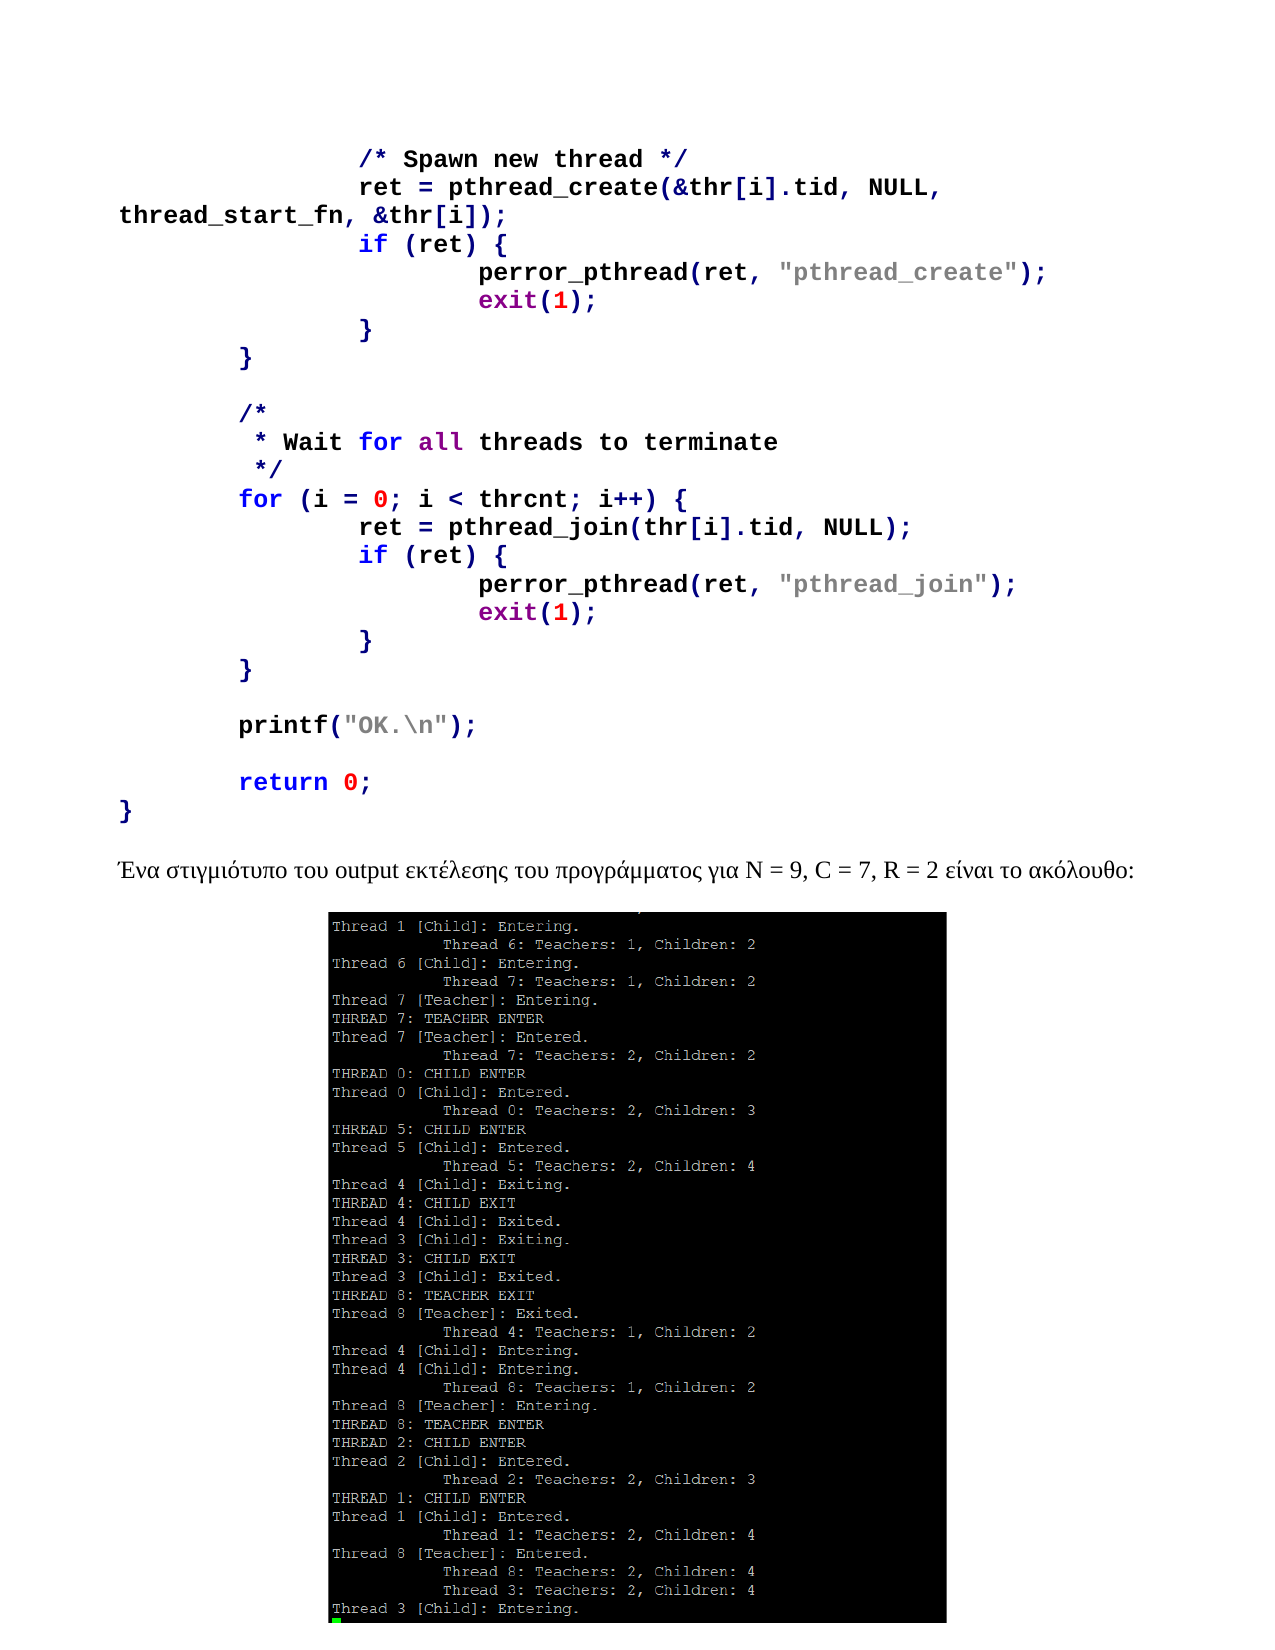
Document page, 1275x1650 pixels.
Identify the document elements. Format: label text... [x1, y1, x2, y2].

text for (i = 0; i < thrcnt; i++) { [118, 486, 1157, 515]
text exit(1); [118, 288, 1157, 316]
text */ [118, 458, 1157, 486]
text /* Spawn new thread */ [118, 146, 1157, 175]
text } [118, 316, 1157, 345]
text ret = pthread_create(&thr[i].tid, NULL, thread_start_fn, &thr[i]); [118, 175, 1157, 231]
text return 0; [118, 770, 1157, 798]
text ret = pthread_join(thr[i].tid, NULL); [118, 515, 1157, 543]
text } [118, 345, 1157, 373]
text * Wait for all threads to terminate [118, 430, 1157, 458]
text } [118, 656, 1157, 685]
text Ένα στιγμιότυπο του output εκτέλεσης του προγράμματος για N = 9, C = 7, R = 2 είναι το ακόλουθο: [118, 855, 1157, 884]
text } [118, 798, 1157, 826]
text /* [118, 401, 1157, 430]
text perror_pthread(ret, "pthread_create"); [118, 260, 1157, 288]
text } [118, 628, 1157, 656]
text if (ret) { [118, 543, 1157, 571]
text exit(1); [118, 600, 1157, 628]
text if (ret) { [118, 231, 1157, 260]
text printf("OK.\n"); [118, 713, 1157, 741]
text perror_pthread(ret, "pthread_join"); [118, 571, 1157, 600]
picture [328, 912, 947, 1623]
